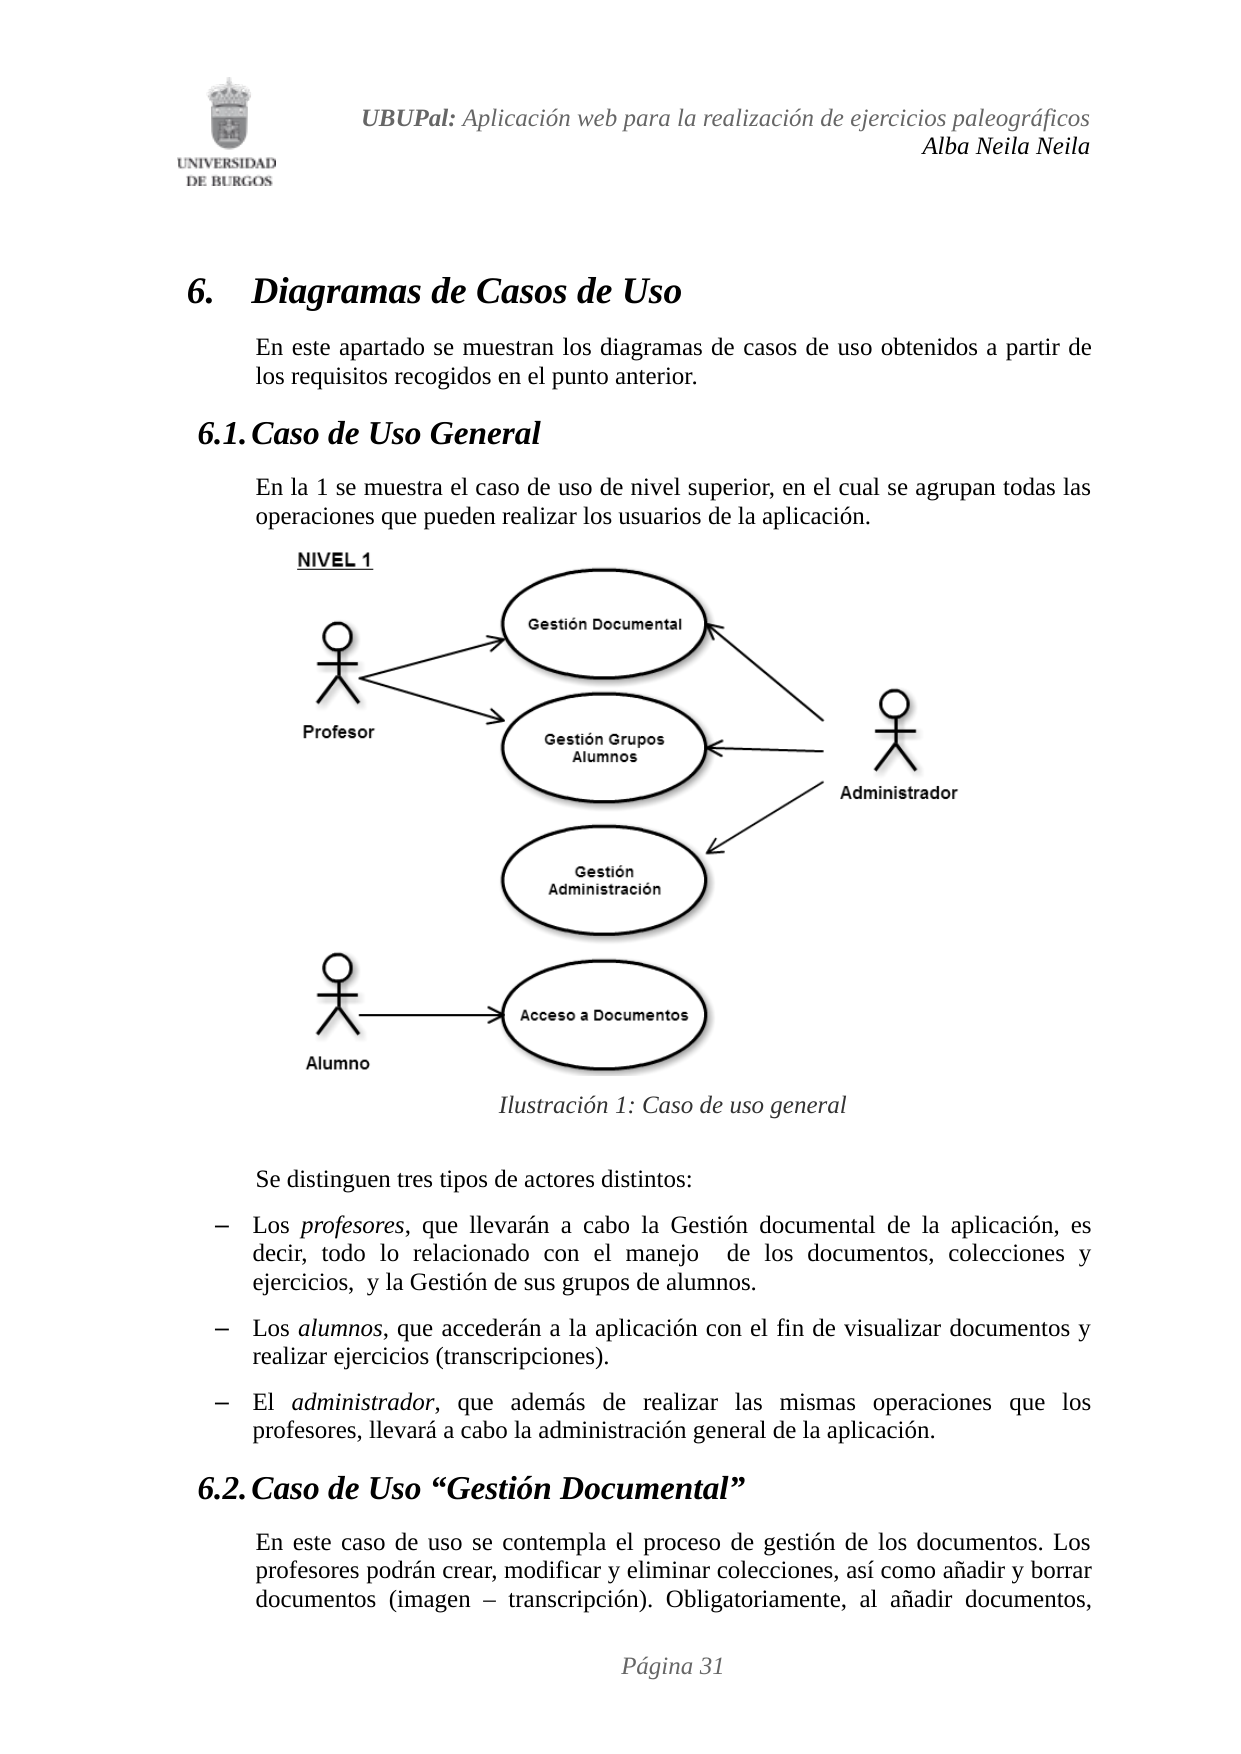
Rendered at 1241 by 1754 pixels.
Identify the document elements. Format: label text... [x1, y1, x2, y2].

subtitle Caso de Uso “Gestión Documental” [189, 1468, 1092, 1506]
subtitle Diagramas de Casos de Uso [177, 268, 1092, 312]
list El administrador, que además de realizar las mismas operaciones que los profesores, llevará a cabo la administración general de la aplicación. [215, 1387, 1092, 1444]
subtitle Caso de Uso General [189, 413, 1092, 452]
text En este caso de uso se contempla el proceso de gestión de los documentos. Los profesores podrán crear, modificar y eliminar colecciones, así como añadir y borrar documentos (imagen – transcripción). Obligatoriamente, al añadir documentos, [255, 1527, 1092, 1613]
text En la se muestra el caso de uso de nivel superior, en el cual se agrupan todas las operaciones que pueden realizar los usuarios de la aplicación. [255, 472, 1092, 530]
list Los profesores, que llevarán a cabo la Gestión documental de la aplicación, es decir, todo lo relacionado con el manejo de los documentos, colecciones y ejercicios, y la Gestión de sus grupos de alumnos. [215, 1210, 1092, 1296]
text Ilustración : Caso de uso general [314, 559, 1033, 1119]
list Los alumnos, que accederán a la aplicación con el fin de visualizar documentos y realizar ejercicios (transcripciones). [215, 1313, 1092, 1370]
text Se distinguen tres tipos de actores distintos: [255, 1164, 1092, 1193]
picture [177, 77, 276, 186]
text En este apartado se muestran los diagramas de casos de uso obtenidos a partir de los requisitos recogidos en el punto anterior. [255, 332, 1092, 390]
picture [295, 546, 975, 1076]
